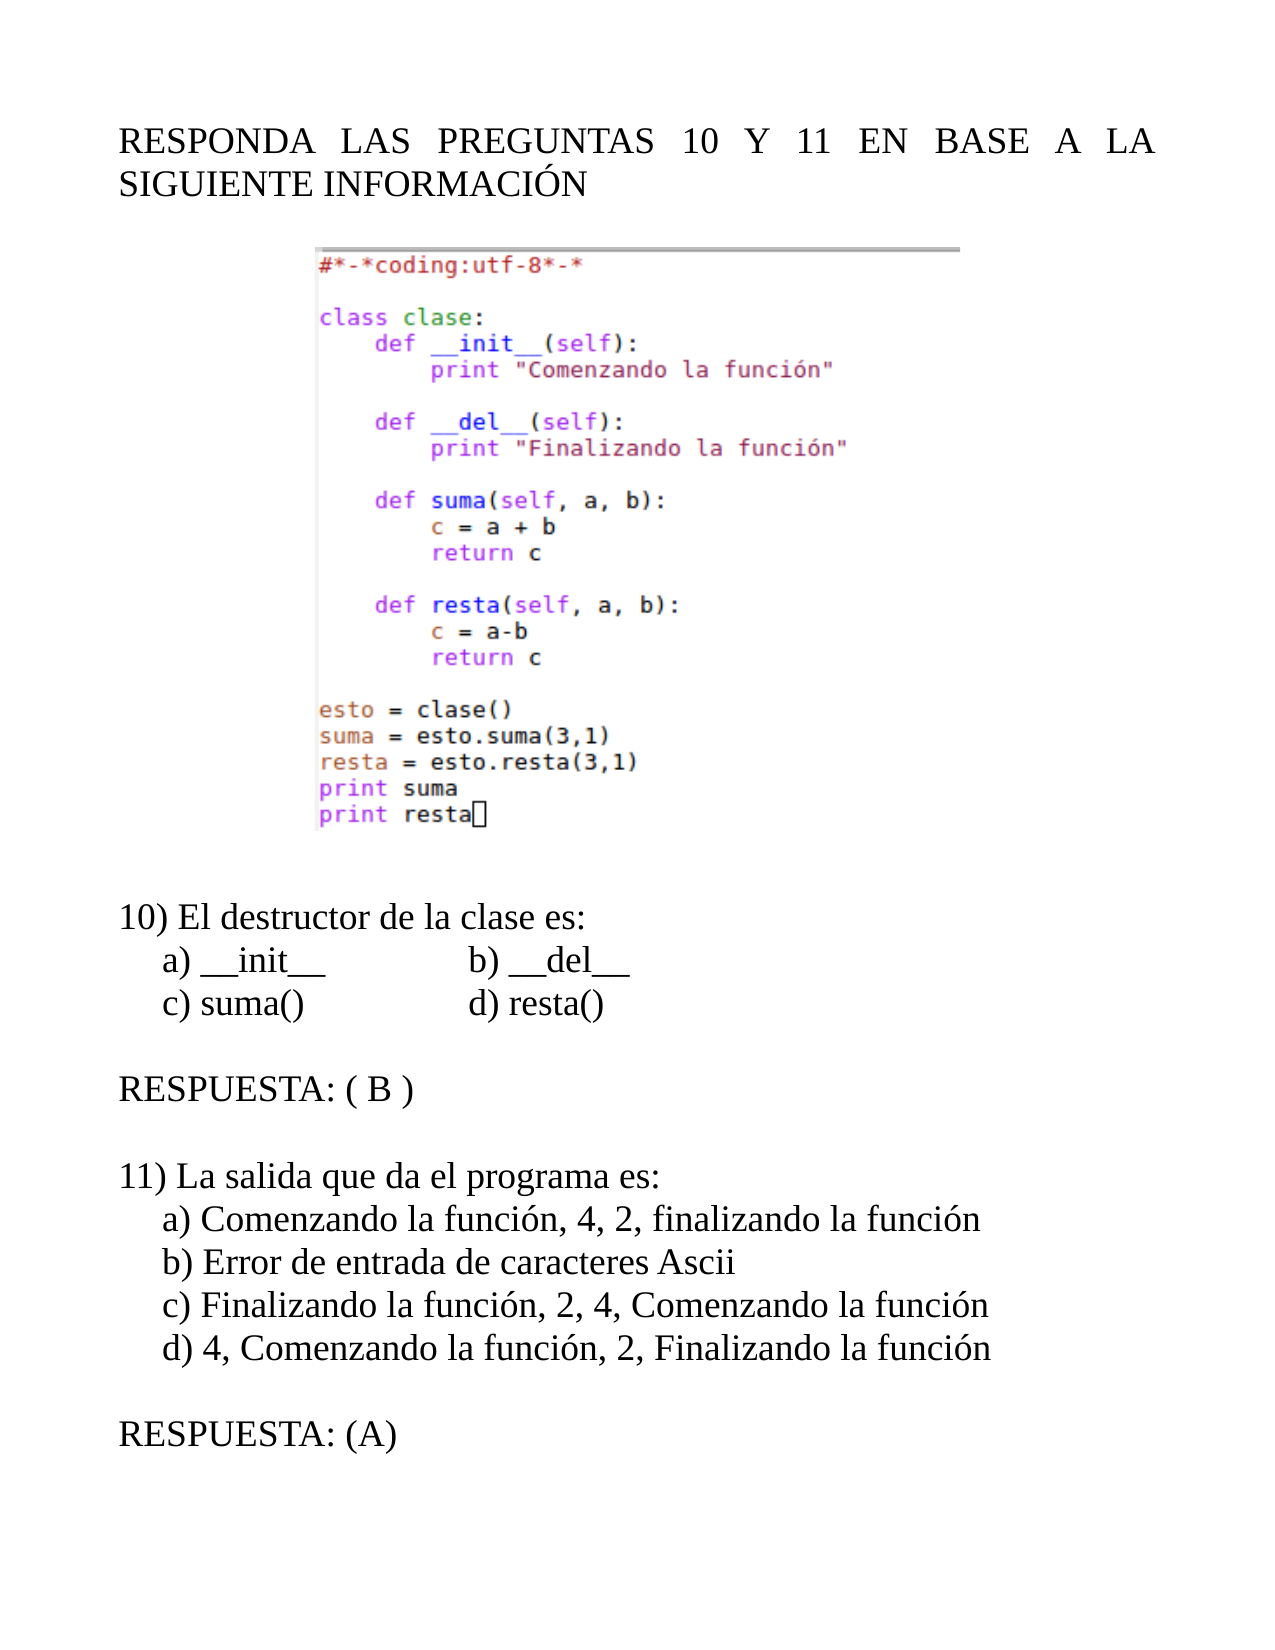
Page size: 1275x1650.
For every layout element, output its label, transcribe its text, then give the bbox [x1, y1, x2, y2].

text RESPUESTA: (A) [118, 1412, 1157, 1455]
text c) Finalizando la función, 2, 4, Comenzando la función [118, 1282, 1157, 1326]
text 11) La salida que da el programa es: [118, 1153, 1157, 1196]
text a) __init__ b) __del__ [118, 937, 1157, 981]
text c) suma() d) resta() [118, 981, 1157, 1024]
text a) Comenzando la función, 4, 2, finalizando la función [118, 1196, 1157, 1239]
text d) 4, Comenzando la función, 2, Finalizando la función [118, 1326, 1157, 1369]
picture [314, 247, 961, 831]
text 10) El destructor de la clase es: [118, 894, 1157, 937]
text b) Error de entrada de caracteres Ascii [118, 1239, 1157, 1282]
text RESPUESTA: ( B ) [118, 1067, 1157, 1110]
text RESPONDA LAS PREGUNTAS 10 Y 11 EN BASE A LA SIGUIENTE INFORMACIÓN [118, 118, 1157, 204]
